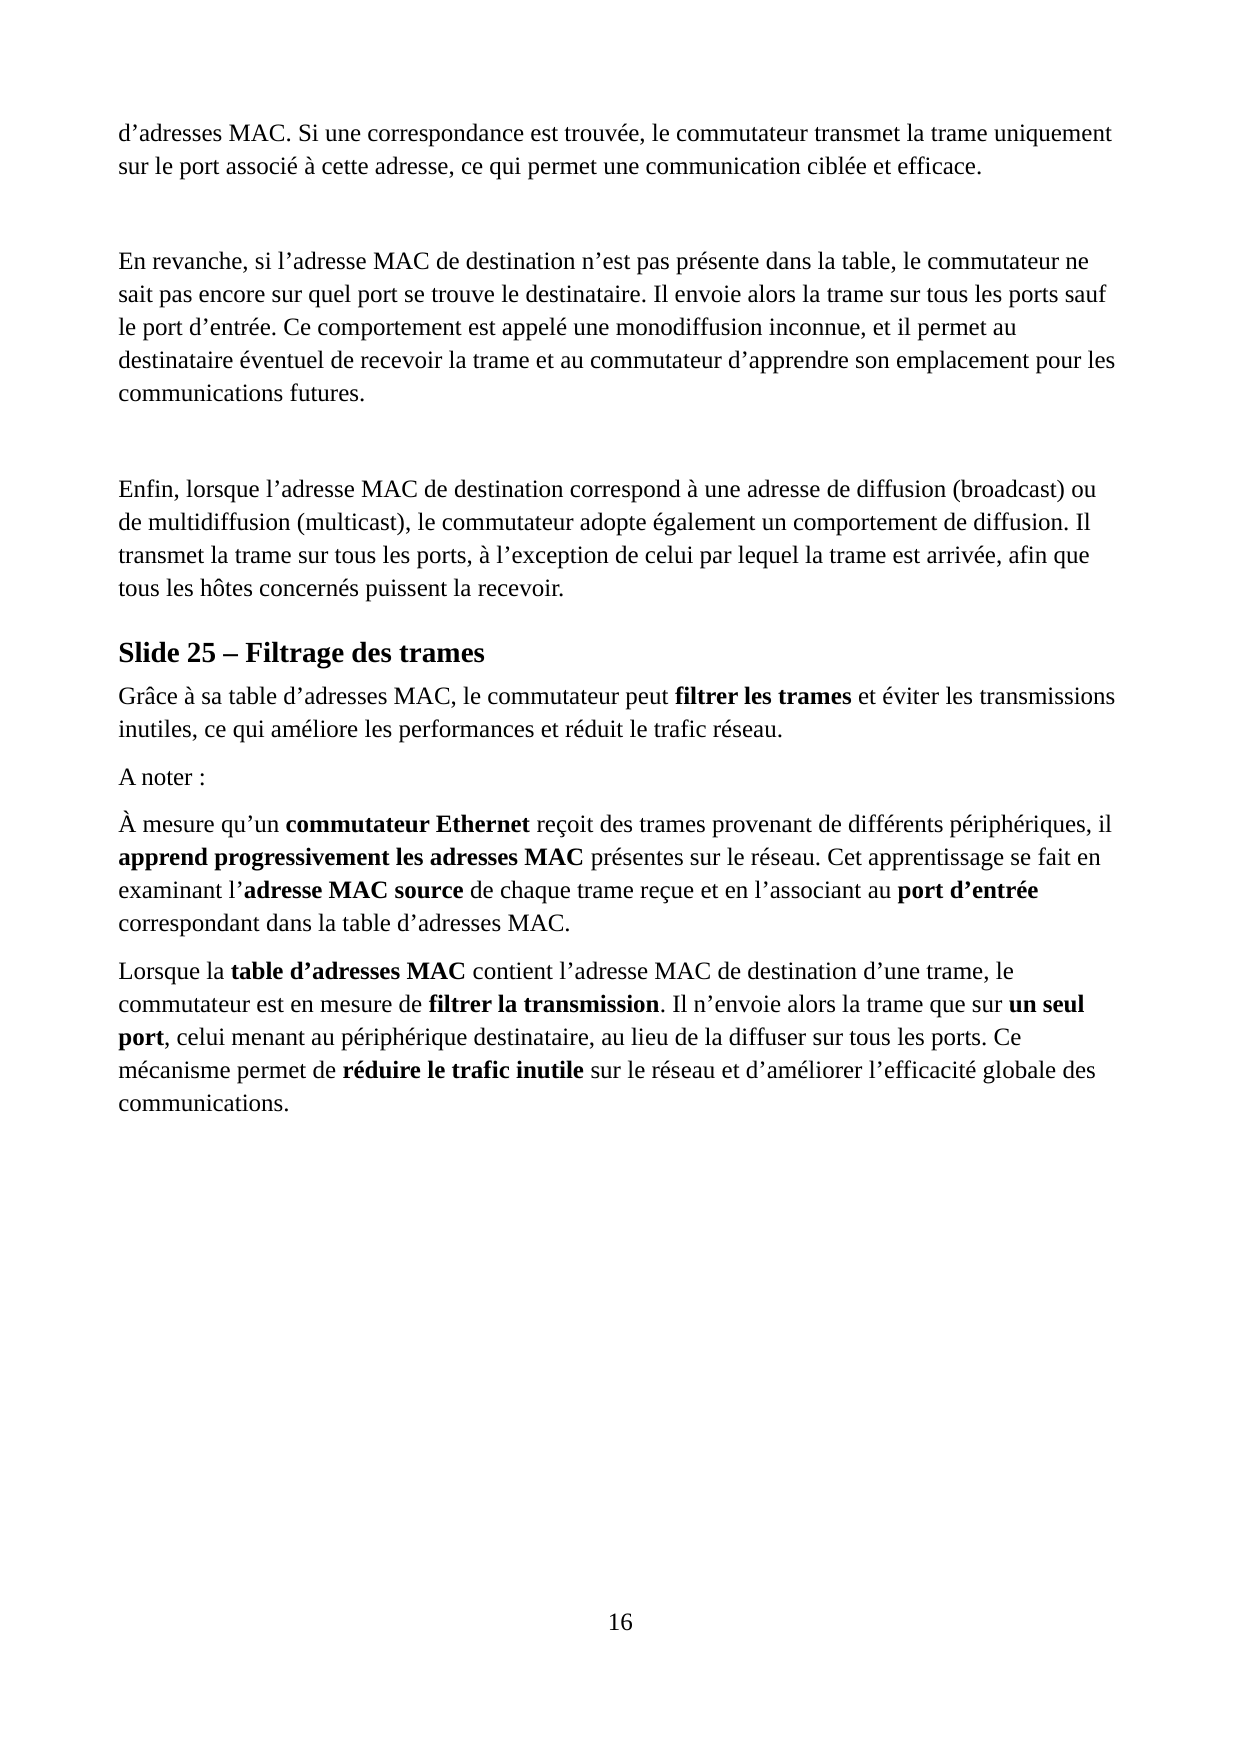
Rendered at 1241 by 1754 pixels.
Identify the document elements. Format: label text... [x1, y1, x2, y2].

text d’adresses MAC. Si une correspondance est trouvée, le commutateur transmet la trame uniquement sur le port associé à cette adresse, ce qui permet une communication ciblée et efficace. [118, 118, 1122, 180]
text À mesure qu’un commutateur Ethernet reçoit des trames provenant de différents périphériques, il apprend progressivement les adresses MAC présentes sur le réseau. Cet apprentissage se fait en examinant l’adresse MAC source de chaque trame reçue et en l’associant au port d’entrée correspondant dans la table d’adresses MAC. [118, 809, 1122, 937]
text Lorsque la table d’adresses MAC contient l’adresse MAC de destination d’une trame, le commutateur est en mesure de filtrer la transmission. Il n’envoie alors la trame que sur un seul port, celui menant au périphérique destinataire, au lieu de la diffuser sur tous les ports. Ce mécanisme permet de réduire le trafic inutile sur le réseau et d’améliorer l’efficacité globale des communications. [118, 956, 1122, 1117]
text Enfin, lorsque l’adresse MAC de destination correspond à une adresse de diffusion (broadcast) ou de multidiffusion (multicast), le commutateur adopte également un comportement de diffusion. Il transmet la trame sur tous les ports, à l’exception de celui par lequel la trame est arrivée, afin que tous les hôtes concernés puissent la recevoir. [118, 474, 1122, 601]
text A noter : [118, 762, 1122, 790]
subtitle Slide 25 – Filtrage des trames [118, 635, 1122, 668]
text En revanche, si l’adresse MAC de destination n’est pas présente dans la table, le commutateur ne sait pas encore sur quel port se trouve le destinataire. Il envoie alors la trame sur tous les ports sauf le port d’entrée. Ce comportement est appelé une monodiffusion inconnue, et il permet au destinataire éventuel de recevoir la trame et au commutateur d’apprendre son emplacement pour les communications futures. [118, 246, 1122, 407]
text Grâce à sa table d’adresses MAC, le commutateur peut filtrer les trames et éviter les transmissions inutiles, ce qui améliore les performances et réduit le trafic réseau. [118, 681, 1122, 743]
